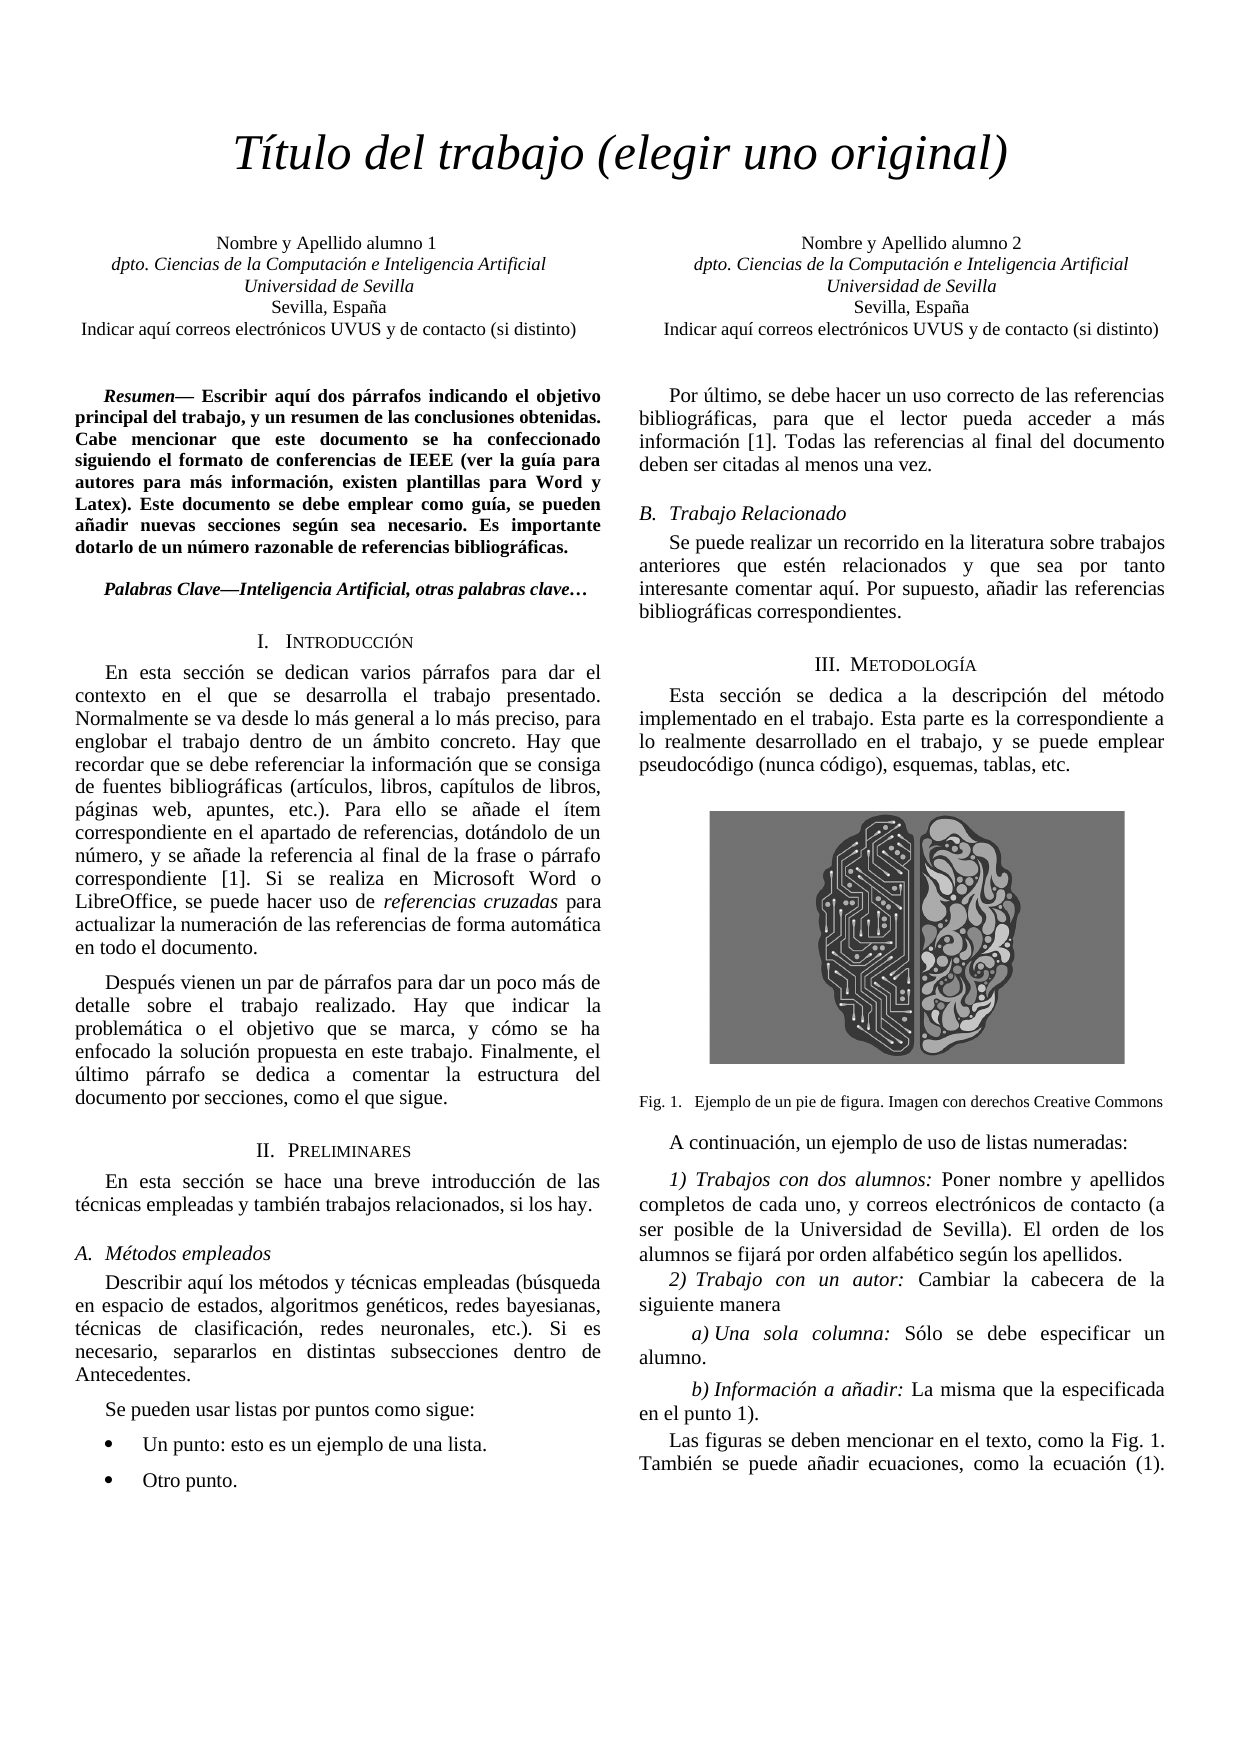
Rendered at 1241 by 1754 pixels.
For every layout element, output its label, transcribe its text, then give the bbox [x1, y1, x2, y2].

subtitle Trabajos con dos alumnos: Poner nombre y apellidos completos de cada uno, y correos electrónicos de contacto (a ser posible de la Universidad de Sevilla). El orden de los alumnos se fijará por orden alfabético según los apellidos. [639, 1167, 1165, 1267]
text Se pueden usar listas por puntos como sigue: [75, 1398, 601, 1421]
picture [709, 811, 1125, 1064]
list Un punto: esto es un ejemplo de una lista. [105, 1434, 601, 1456]
subtitle Preliminares [75, 1138, 601, 1162]
subtitle Trabajo con un autor: Cambiar la cabecera de la siguiente manera [639, 1267, 1165, 1317]
subtitle Métodos empleados [75, 1241, 601, 1265]
text A continuación, un ejemplo de uso de listas numeradas: [639, 1131, 1165, 1154]
subtitle Trabajo Relacionado [639, 501, 1165, 525]
text Esta sección se dedica a la descripción del método implementado en el trabajo. Esta parte es la correspondiente a lo realmente desarrollado en el trabajo, y se puede emplear pseudocódigo (nunca código), esquemas, tablas, etc. [639, 684, 1165, 776]
list Otro punto. [105, 1469, 601, 1492]
text En esta sección se dedican varios párrafos para dar el contexto en el que se desarrolla el trabajo presentado. Normalmente se va desde lo más general a lo más preciso, para englobar el trabajo dentro de un ámbito concreto. Hay que recordar que se debe referenciar la información que se consiga de fuentes bibliográficas (artículos, libros, capítulos de libros, páginas web, apuntes, etc.). Para ello se añade el ítem correspondiente en el apartado de referencias, dotándolo de un número, y se añade la referencia al final de la frase o párrafo correspondiente [1]. Si se realiza en Microsoft Word o LibreOffice, se puede hacer uso de referencias cruzadas para actualizar la numeración de las referencias de forma automática en todo el documento. [75, 661, 601, 959]
text Nombre y Apellido alumno 2 dpto. Ciencias de la Computación e Inteligencia Artificial Universidad de Sevilla Sevilla, España Indicar aquí correos electrónicos UVUS y de contacto (si distinto) [658, 232, 1165, 339]
subtitle Introducción [75, 629, 601, 653]
text Palabras Clave—Inteligencia Artificial, otras palabras clave… [75, 578, 601, 599]
subtitle Una sola columna: Sólo se debe especificar un alumno. [639, 1321, 1165, 1369]
text Describir aquí los métodos y técnicas empleadas (búsqueda en espacio de estados, algoritmos genéticos, redes bayesianas, técnicas de clasificación, redes neuronales, etc.). Si es necesario, separarlos en distintas subsecciones dentro de Antecedentes. [75, 1271, 601, 1386]
text Resumen— Escribir aquí dos párrafos indicando el objetivo principal del trabajo, y un resumen de las conclusiones obtenidas. Cabe mencionar que este documento se ha confeccionado siguiendo el formato de conferencias de IEEE (ver la guía para autores para más información, existen plantillas para Word y Latex). Este documento se debe emplear como guía, se pueden añadir nuevas secciones según sea necesario. Es importante dotarlo de un número razonable de referencias bibliográficas. [75, 384, 601, 557]
text En esta sección se hace una breve introducción de las técnicas empleadas y también trabajos relacionados, si los hay. [75, 1170, 601, 1216]
subtitle Información a añadir: La misma que la especificada en el punto 1). [639, 1377, 1165, 1425]
text Las figuras se deben mencionar en el texto, como la Fig. 1.. También se puede añadir ecuaciones, como la ecuación (1). Un ejemplo de pseudocódigo se puede observar en Error: Reference source not found. [639, 1429, 1165, 1475]
subtitle Metodología [639, 652, 1165, 676]
text Después vienen un par de párrafos para dar un poco más de detalle sobre el trabajo realizado. Hay que indicar la problemática o el objetivo que se marca, y cómo se ha enfocado la solución propuesta en este trabajo. Finalmente, el último párrafo se dedica a comentar la estructura del documento por secciones, como el que sigue. [75, 971, 601, 1109]
text Nombre y Apellido alumno 1 dpto. Ciencias de la Computación e Inteligencia Artificial Universidad de Sevilla Sevilla, España Indicar aquí correos electrónicos UVUS y de contacto (si distinto) [75, 232, 583, 339]
title Título del trabajo (elegir uno original) [75, 123, 1165, 180]
text Por último, se debe hacer un uso correcto de las referencias bibliográficas, para que el lector pueda acceder a más información [1]. Todas las referencias al final del documento deben ser citadas al menos una vez. [639, 384, 1165, 476]
text Se puede realizar un recorrido en la literatura sobre trabajos anteriores que estén relacionados y que sea por tanto interesante comentar aquí. Por supuesto, añadir las referencias bibliográficas correspondientes. [639, 531, 1165, 623]
list Ejemplo de un pie de figura. Imagen con derechos Creative Commons [639, 1091, 1165, 1111]
